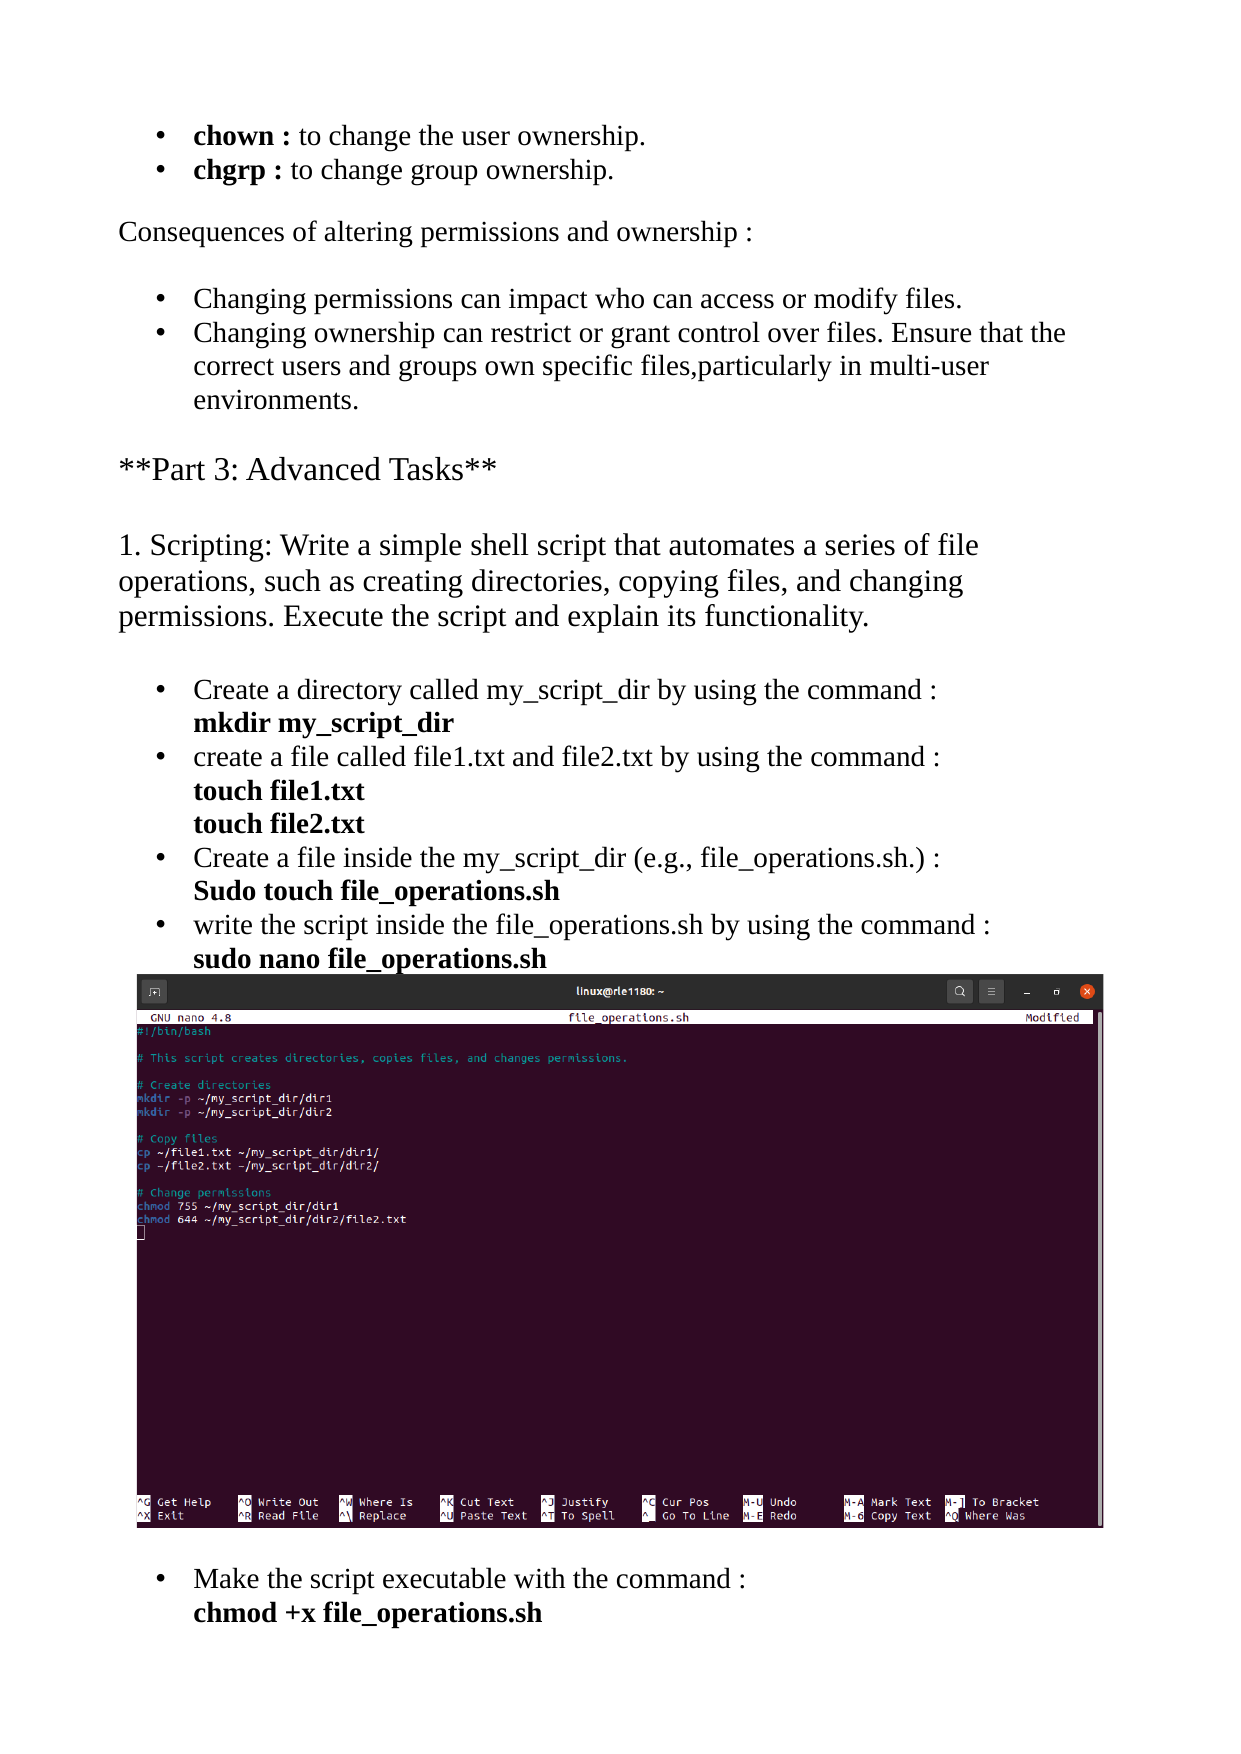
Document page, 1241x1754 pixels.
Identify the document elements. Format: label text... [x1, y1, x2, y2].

text Consequences of altering permissions and ownership : [118, 214, 1122, 248]
list Sudo touch file_operations.sh [156, 873, 1122, 907]
text **Part 3: Advanced Tasks** [118, 449, 1122, 487]
list Create a directory called my_script_dir by using the command : [156, 672, 1122, 706]
list Create a file inside the my_script_dir (e.g., file_operations.sh.) : [156, 840, 1122, 873]
list touch file1.txt [156, 773, 1122, 806]
list sudo nano file_operations.sh [156, 941, 1122, 974]
list write the script inside the file_operations.sh by using the command : [156, 907, 1122, 941]
list chmod +x file_operations.sh [156, 1595, 1122, 1628]
text 1. Scripting: Write a simple shell script that automates a series of file operations, such as creating directories, copying files, and changing permissions. Execute the script and explain its functionality. [118, 526, 1122, 634]
picture [136, 974, 1104, 1528]
list create a file called file1.txt and file2.txt by using the command : [156, 739, 1122, 773]
list chown : to change the user ownership. [156, 118, 1122, 152]
list Make the script executable with the command : [156, 1561, 1122, 1595]
list mkdir my_script_dir [156, 706, 1122, 739]
list Changing permissions can impact who can access or modify files. [156, 281, 1122, 315]
list Changing ownership can restrict or grant control over files. Ensure that the correct users and groups own specific files,particularly in multi-user environments. [156, 315, 1122, 416]
list touch file2.txt [156, 806, 1122, 840]
list chgrp : to change group ownership. [156, 152, 1122, 185]
